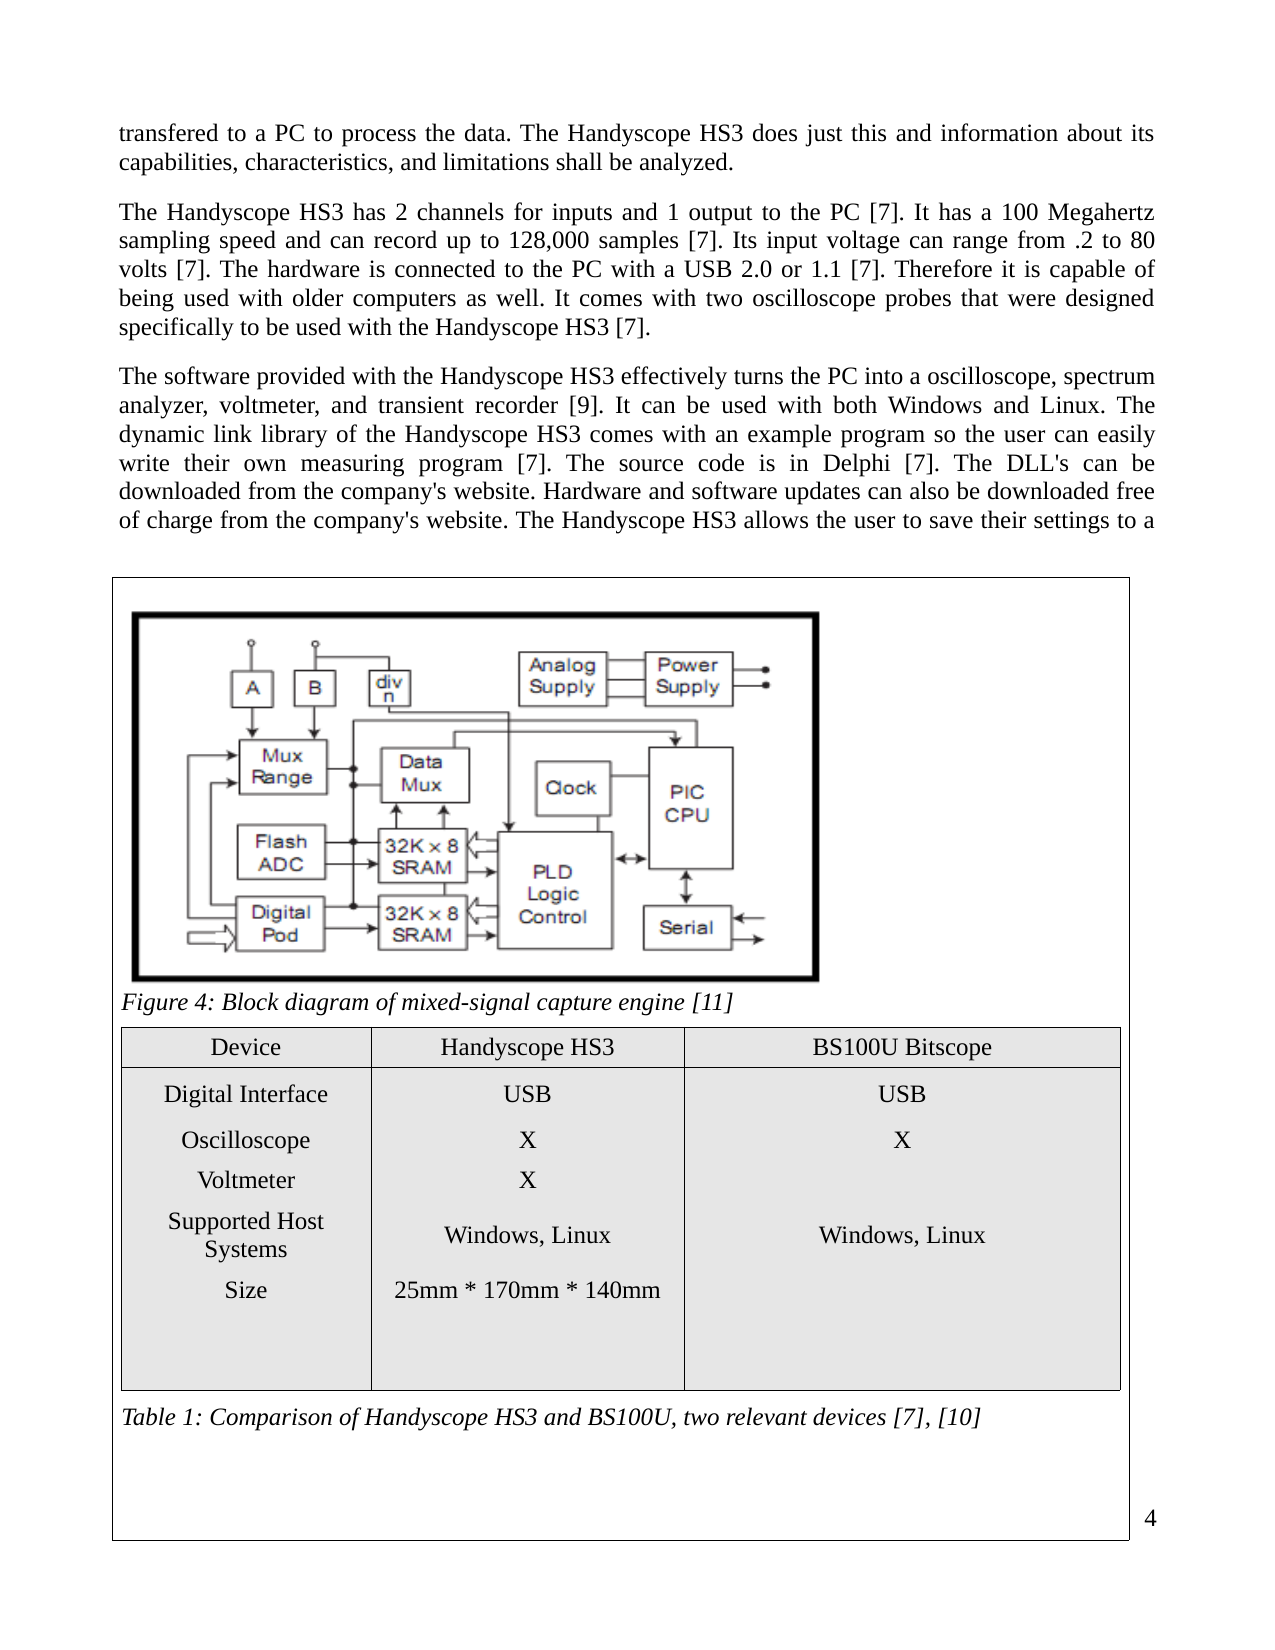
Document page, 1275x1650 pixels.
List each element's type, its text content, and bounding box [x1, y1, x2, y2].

table_cell X [372, 1120, 684, 1160]
picture [125, 604, 825, 988]
text Figure 4: Block diagram of mixed-signal capture engine [11] [121, 596, 1120, 1016]
text Creators of the Handyscope HS3 claim to be the first to combine the oscilloscope and multimeter and make it PC-based [7]. Such a system has a hardware component that serves to acquire data and is transfered to a PC to process the data. The Handyscope HS3 does just this and information about its capabilities, characteristics, and limitations shall be analyzed. [118, 118, 1156, 176]
text [113, 578, 1129, 1540]
table_cell [685, 1309, 1120, 1349]
table_cell Oscilloscope [122, 1120, 371, 1160]
table_cell [122, 1309, 371, 1349]
table_cell Windows, Linux [685, 1200, 1120, 1269]
table_cell USB [372, 1068, 684, 1119]
text Table 1: Comparison of Handyscope HS3 and BS100U, two relevant devices [7], [10] [121, 1402, 1120, 1431]
table_cell Windows, Linux [372, 1200, 684, 1269]
table_cell X [372, 1160, 684, 1200]
table_cell X [685, 1120, 1120, 1160]
text The software provided with the Handyscope HS3 effectively turns the PC into a oscilloscope, spectrum analyzer, voltmeter, and transient recorder [9]. It can be used with both Windows and Linux. The dynamic link library of the Handyscope HS3 comes with an example program so the user can easily write their own measuring program [7]. The source code is in Delphi [7]. The DLL's can be downloaded from the company's website. Hardware and software updates can also be downloaded free of charge from the company's website. The Handyscope HS3 allows the user to save their settings to a [118, 361, 1156, 534]
table_cell Voltmeter [122, 1160, 371, 1200]
table_cell [685, 1160, 1120, 1200]
text The Handyscope HS3 has 2 channels for inputs and 1 output to the PC [7]. It has a 100 Megahertz sampling speed and can record up to 128,000 samples [7]. Its input voltage can range from .2 to 80 volts [7]. The hardware is connected to the PC with a USB 2.0 or 1.1 [7]. Therefore it is capable of being used with older computers as well. It comes with two oscilloscope probes that were designed specifically to be used with the Handyscope HS3 [7]. [118, 197, 1156, 341]
table_cell Size [122, 1269, 371, 1309]
table_cell USB [685, 1068, 1120, 1119]
table_cell 25mm * 170mm * 140mm [372, 1269, 684, 1309]
table_cell [372, 1309, 684, 1349]
table_cell Digital Interface [122, 1068, 371, 1119]
table_header Handyscope HS3 [372, 1028, 684, 1067]
table_header Device [122, 1028, 371, 1067]
table_cell [122, 1349, 371, 1389]
table_cell [685, 1269, 1120, 1309]
table_cell Supported Host Systems [122, 1200, 371, 1269]
table_cell [685, 1349, 1120, 1389]
table_header BS100U Bitscope [685, 1028, 1120, 1067]
table_cell [372, 1349, 684, 1389]
